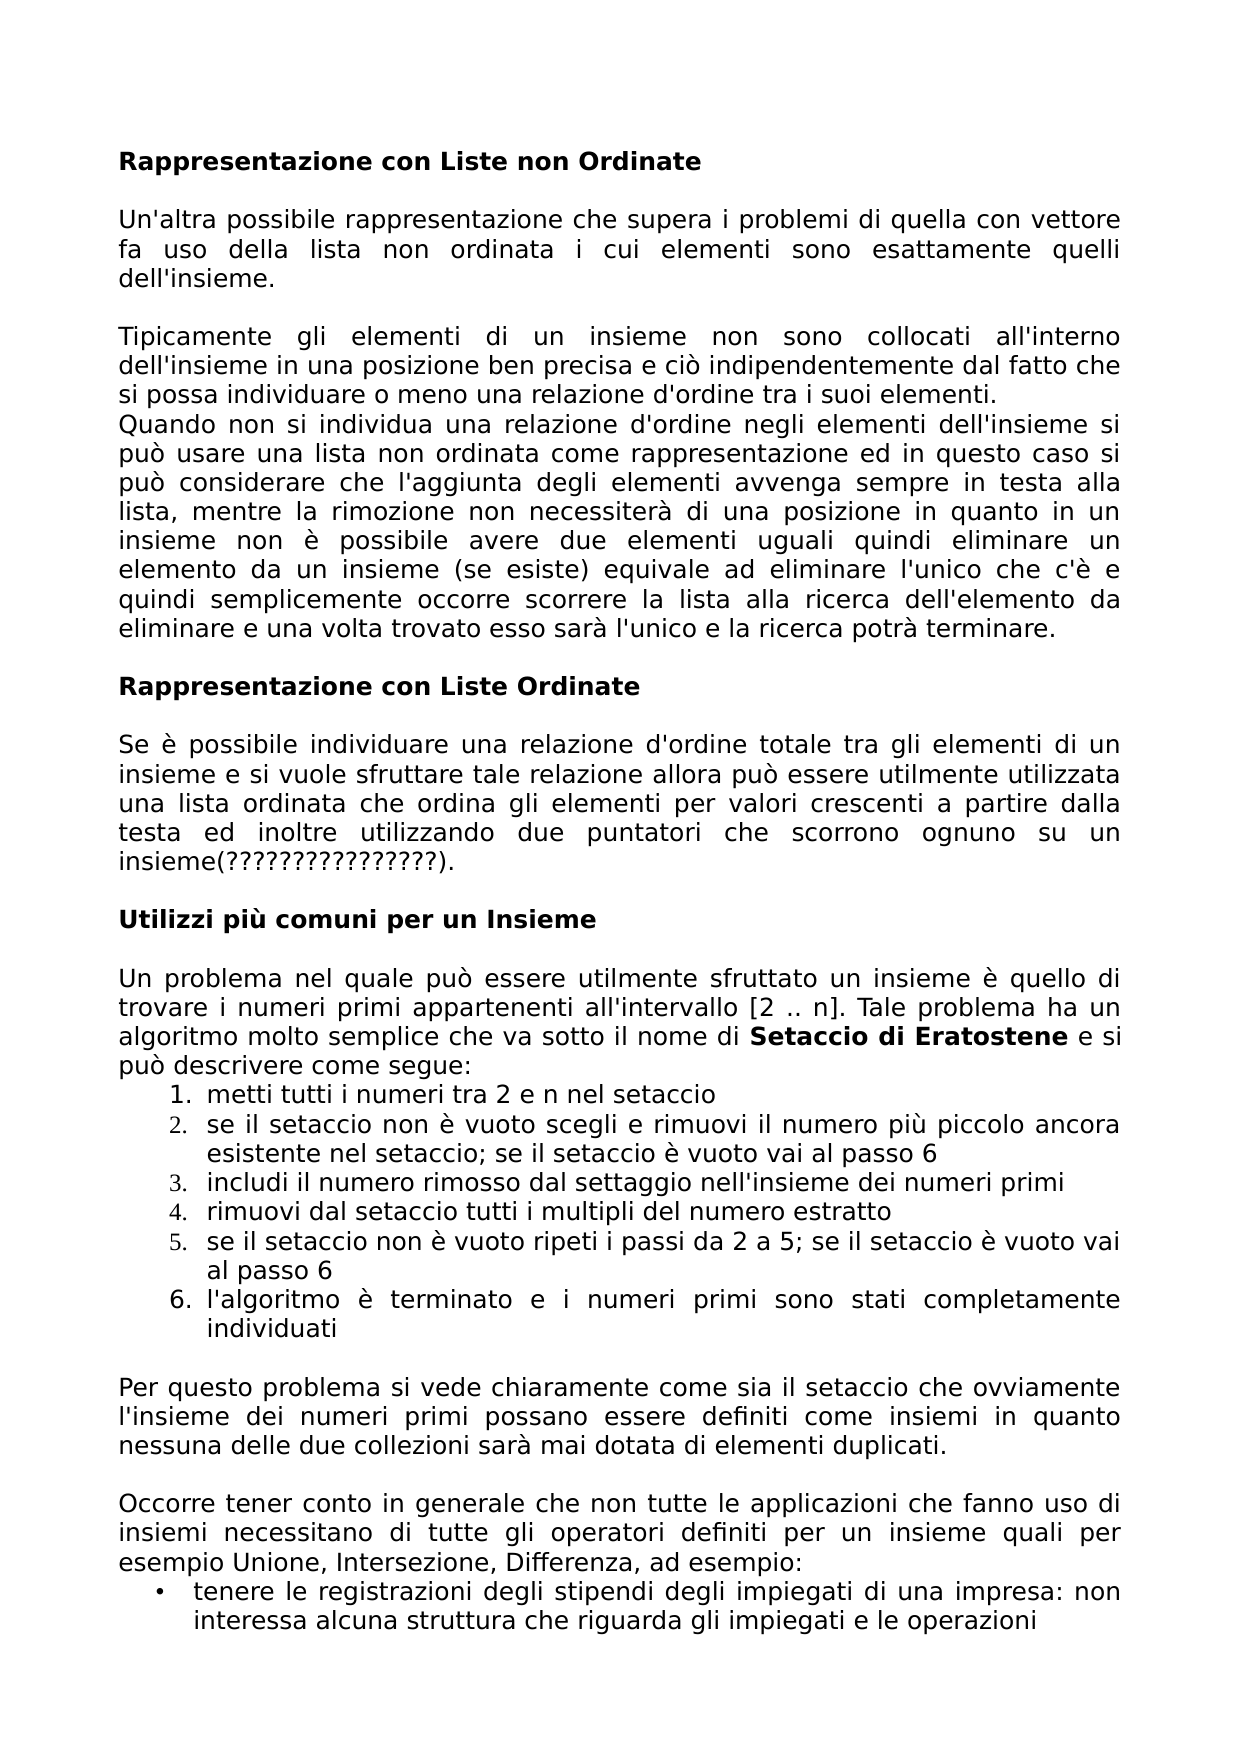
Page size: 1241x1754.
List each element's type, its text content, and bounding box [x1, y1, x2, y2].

list tenere le registrazioni degli stipendi degli impiegati di una impresa: non interessa alcuna struttura che riguarda gli impiegati e le operazioni [156, 1577, 1122, 1635]
list metti tutti i numeri tra 2 e n nel setaccio [169, 1081, 1122, 1110]
text Per questo problema si vede chiaramente come sia il setaccio che ovviamente l'insieme dei numeri primi possano essere definiti come insiemi in quanto nessuna delle due collezioni sarà mai dotata di elementi duplicati. [118, 1373, 1122, 1460]
text Rappresentazione con Liste Ordinate [118, 672, 1122, 701]
text Occorre tener conto in generale che non tutte le applicazioni che fanno uso di insiemi necessitano di tutte gli operatori definiti per un insieme quali per esempio Unione, Intersezione, Differenza, ad esempio: [118, 1489, 1122, 1577]
text Un problema nel quale può essere utilmente sfruttato un insieme è quello di trovare i numeri primi appartenenti all'intervallo [2 .. n]. Tale problema ha un algoritmo molto semplice che va sotto il nome di Setaccio di Eratostene e si può descrivere come segue: [118, 964, 1122, 1081]
list se il setaccio non è vuoto scegli e rimuovi il numero più piccolo ancora esistente nel setaccio; se il setaccio è vuoto vai al passo 6 [169, 1110, 1122, 1168]
list se il setaccio non è vuoto ripeti i passi da 2 a 5; se il setaccio è vuoto vai al passo 6 [169, 1227, 1122, 1285]
text Quando non si individua una relazione d'ordine negli elementi dell'insieme si può usare una lista non ordinata come rappresentazione ed in questo caso si può considerare che l'aggiunta degli elementi avvenga sempre in testa alla lista, mentre la rimozione non necessiterà di una posizione in quanto in un insieme non è possibile avere due elementi uguali quindi eliminare un elemento da un insieme (se esiste) equivale ad eliminare l'unico che c'è e quindi semplicemente occorre scorrere la lista alla ricerca dell'elemento da eliminare e una volta trovato esso sarà l'unico e la ricerca potrà terminare. [118, 410, 1122, 643]
text Se è possibile individuare una relazione d'ordine totale tra gli elementi di un insieme e si vuole sfruttare tale relazione allora può essere utilmente utilizzata una lista ordinata che ordina gli elementi per valori crescenti a partire dalla testa ed inoltre utilizzando due puntatori che scorrono ognuno su un insieme(????????????????). [118, 731, 1122, 876]
text Rappresentazione con Liste non Ordinate [118, 147, 1122, 176]
text Un'altra possibile rappresentazione che supera i problemi di quella con vettore fa uso della lista non ordinata i cui elementi sono esattamente quelli dell'insieme. [118, 206, 1122, 293]
text Utilizzi più comuni per un Insieme [118, 906, 1122, 935]
list includi il numero rimosso dal settaggio nell'insieme dei numeri primi [169, 1168, 1122, 1197]
list l'algoritmo è terminato e i numeri primi sono stati completamente individuati [169, 1285, 1122, 1343]
list rimuovi dal setaccio tutti i multipli del numero estratto [169, 1197, 1122, 1227]
text Tipicamente gli elementi di un insieme non sono collocati all'interno dell'insieme in una posizione ben precisa e ciò indipendentemente dal fatto che si possa individuare o meno una relazione d'ordine tra i suoi elementi. [118, 322, 1122, 410]
